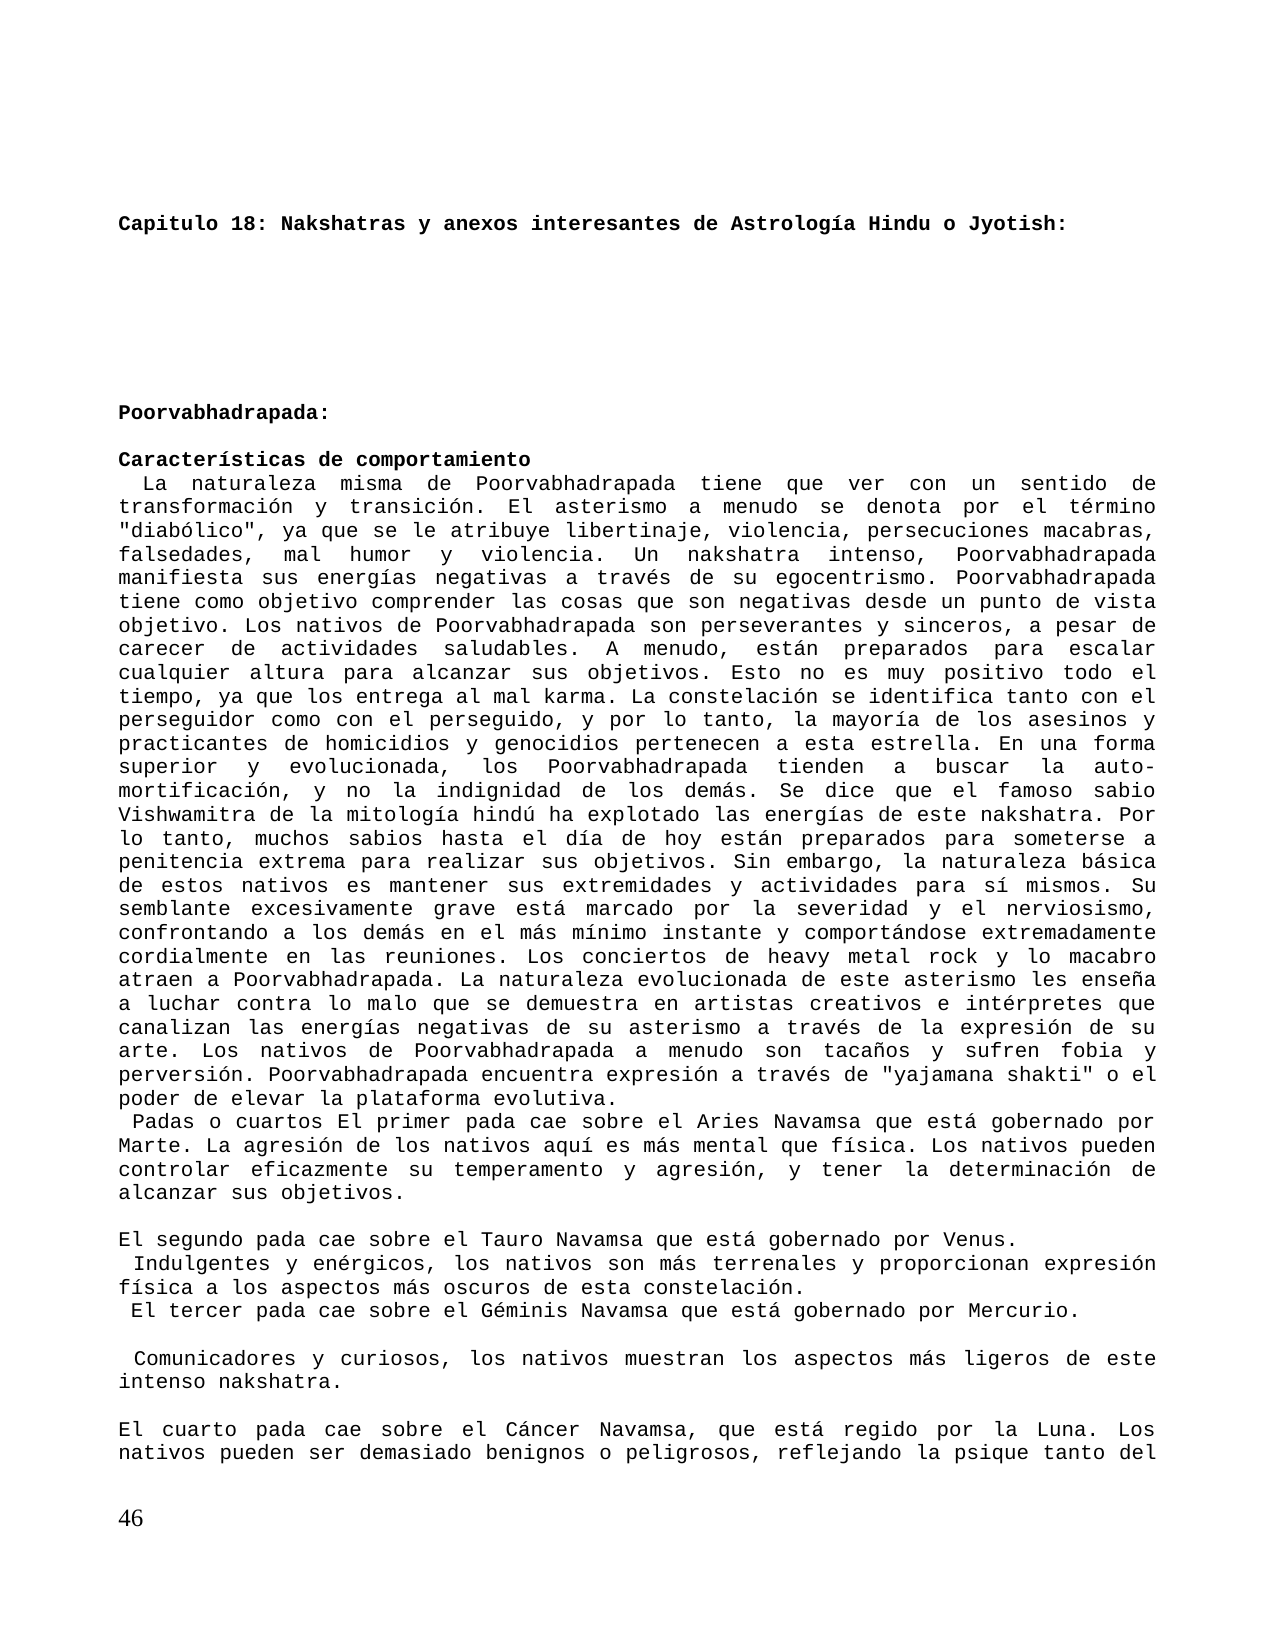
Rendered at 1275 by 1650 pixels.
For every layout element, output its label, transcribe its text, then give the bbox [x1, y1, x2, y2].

text El cuarto pada cae sobre el Cáncer Navamsa, que está regido por la Luna. Los nativos pueden ser demasiado benignos o peligrosos, reflejando la psique tanto del [118, 1395, 1157, 1466]
text El segundo pada cae sobre el Tauro Navamsa que está gobernado por Venus. [118, 1206, 1157, 1253]
text Indulgentes y enérgicos, los nativos son más terrenales y proporcionan expresión física a los aspectos más oscuros de esta constelación. [118, 1253, 1157, 1300]
text Capitulo 18: Nakshatras y anexos interesantes de Astrología Hindu o Jyotish: [118, 213, 1157, 236]
text Poorvabhadrapada: [118, 402, 1157, 426]
text Comunicadores y curiosos, los nativos muestran los aspectos más ligeros de este intenso nakshatra. [118, 1348, 1157, 1395]
text Padas o cuartos El primer pada cae sobre el Aries Navamsa que está gobernado por Marte. La agresión de los nativos aquí es más mental que física. Los nativos pueden controlar eficazmente su temperamento y agresión, y tener la determinación de alcanzar sus objetivos. [118, 1111, 1157, 1206]
text La naturaleza misma de Poorvabhadrapada tiene que ver con un sentido de transformación y transición. El asterismo a menudo se denota por el término "diabólico", ya que se le atribuye libertinaje, violencia, persecuciones macabras, falsedades, mal humor y violencia. Un nakshatra intenso, Poorvabhadrapada manifiesta sus energías negativas a través de su egocentrismo. Poorvabhadrapada tiene como objetivo comprender las cosas que son negativas desde un punto de vista objetivo. Los nativos de Poorvabhadrapada son perseverantes y sinceros, a pesar de carecer de actividades saludables. A menudo, están preparados para escalar cualquier altura para alcanzar sus objetivos. Esto no es muy positivo todo el tiempo, ya que los entrega al mal karma. La constelación se identifica tanto con el perseguidor como con el perseguido, y por lo tanto, la mayoría de los asesinos y practicantes de homicidios y genocidios pertenecen a esta estrella. En una forma superior y evolucionada, los Poorvabhadrapada tienden a buscar la auto-mortificación, y no la indignidad de los demás. Se dice que el famoso sabio Vishwamitra de la mitología hindú ha explotado las energías de este nakshatra. Por lo tanto, muchos sabios hasta el día de hoy están preparados para someterse a penitencia extrema para realizar sus objetivos. Sin embargo, la naturaleza básica de estos nativos es mantener sus extremidades y actividades para sí mismos. Su semblante excesivamente grave está marcado por la severidad y el nerviosismo, confrontando a los demás en el más mínimo instante y comportándose extremadamente cordialmente en las reuniones. Los conciertos de heavy metal rock y lo macabro atraen a Poorvabhadrapada. La naturaleza evolucionada de este asterismo les enseña a luchar contra lo malo que se demuestra en artistas creativos e intérpretes que canalizan las energías negativas de su asterismo a través de la expresión de su arte. Los nativos de Poorvabhadrapada a menudo son tacaños y sufren fobia y perversión. Poorvabhadrapada encuentra expresión a través de "yajamana shakti" o el poder de elevar la plataforma evolutiva. [118, 473, 1157, 1111]
text Características de comportamiento [118, 449, 1157, 473]
text El tercer pada cae sobre el Géminis Navamsa que está gobernado por Mercurio. [118, 1300, 1157, 1324]
